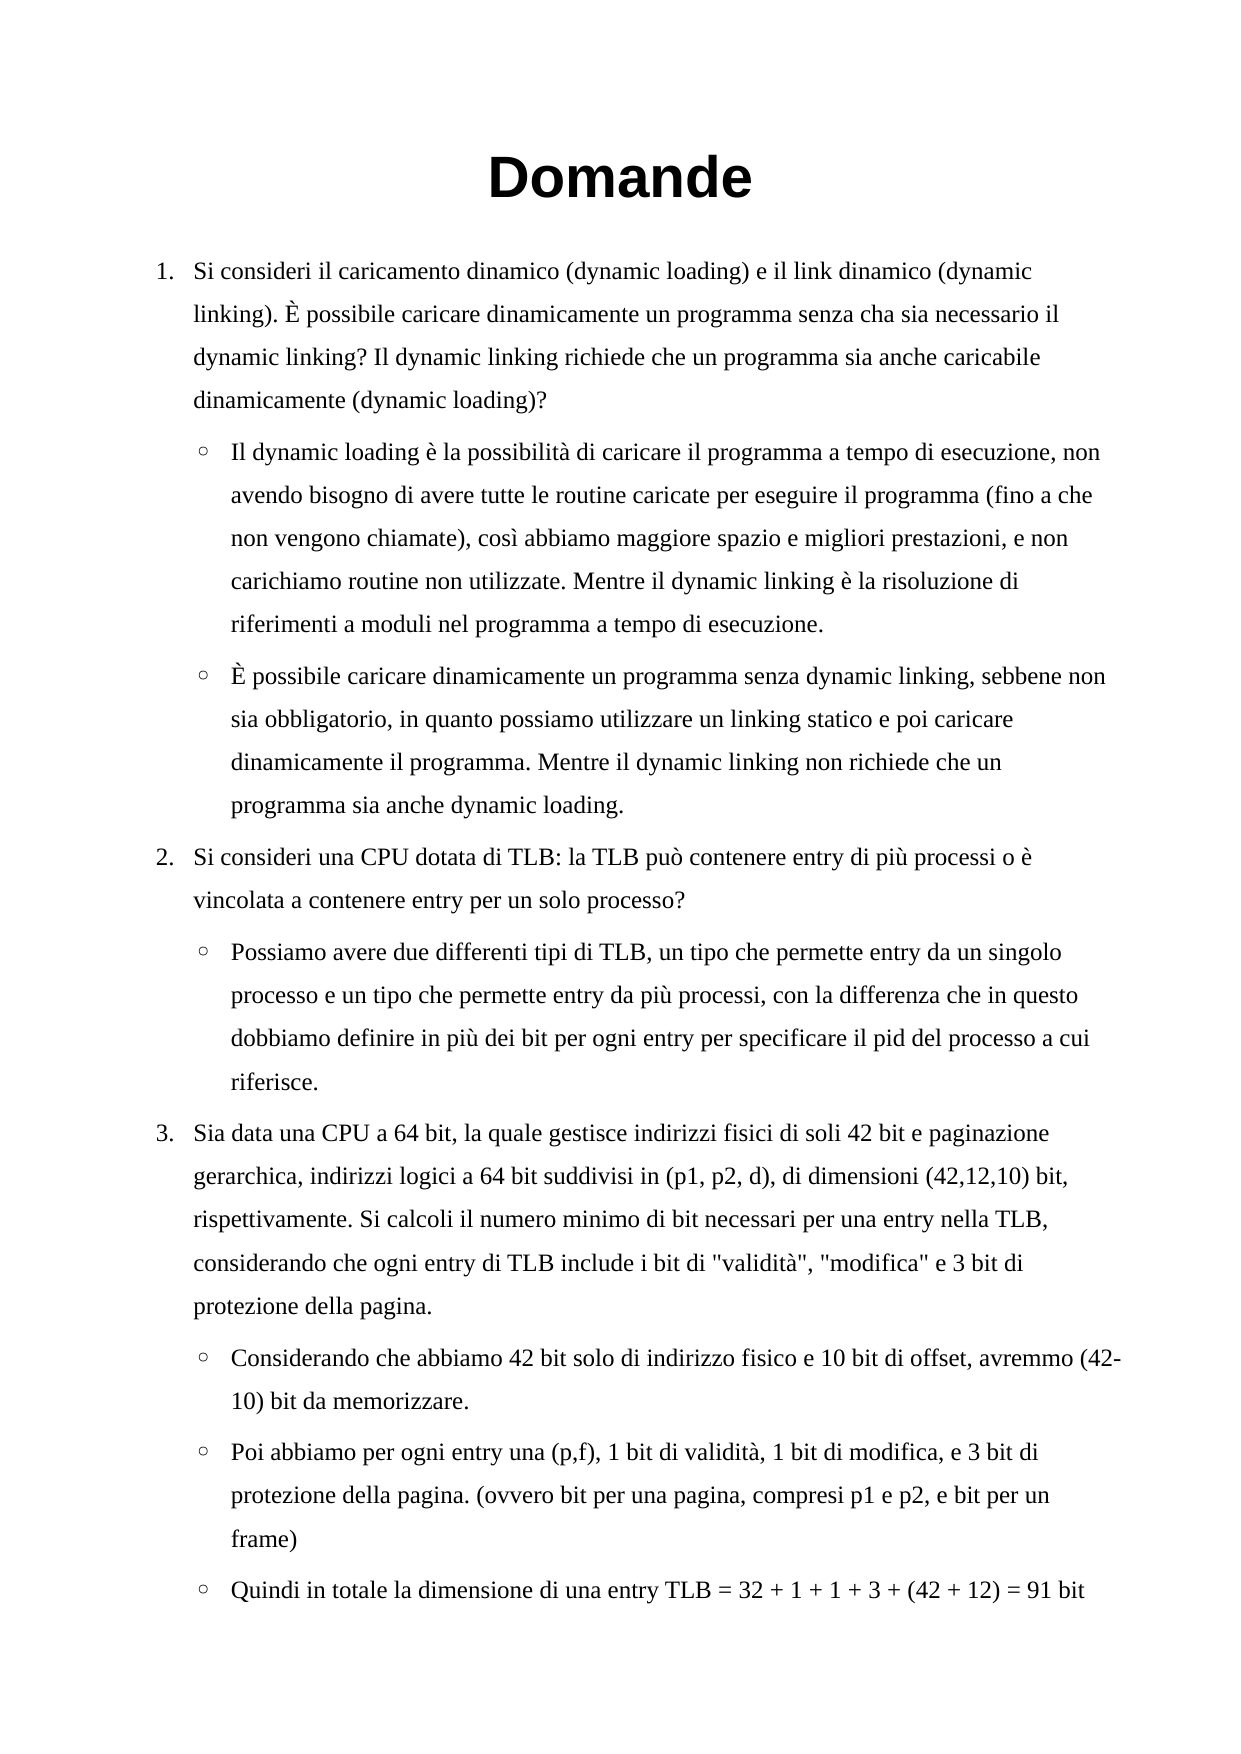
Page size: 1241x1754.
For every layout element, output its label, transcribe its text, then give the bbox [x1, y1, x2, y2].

list Quindi in totale la dimensione di una entry TLB = 32 + 1 + 1 + 3 + (42 + 12) = 91 bit [193, 1576, 1122, 1604]
list Si consideri il caricamento dinamico (dynamic loading) e il link dinamico (dynamic linking). È possibile caricare dinamicamente un programma senza cha sia necessario il dynamic linking? Il dynamic linking richiede che un programma sia anche caricabile dinamicamente (dynamic loading)? [156, 256, 1122, 414]
list Possiamo avere due differenti tipi di TLB, un tipo che permette entry da un singolo processo e un tipo che permette entry da più processi, con la differenza che in questo dobbiamo definire in più dei bit per ogni entry per specificare il pid del processo a cui riferisce. [193, 937, 1122, 1095]
list Considerando che abbiamo 42 bit solo di indirizzo fisico e 10 bit di offset, avremmo (42-10) bit da memorizzare. [193, 1343, 1122, 1414]
title Domande [118, 143, 1122, 210]
list Poi abbiamo per ogni entry una (p,f), 1 bit di validità, 1 bit di modifica, e 3 bit di protezione della pagina. (ovvero bit per una pagina, compresi p1 e p2, e bit per un frame) [193, 1437, 1122, 1552]
list Si consideri una CPU dotata di TLB: la TLB può contenere entry di più processi o è vincolata a contenere entry per un solo processo? [156, 842, 1122, 914]
list Il dynamic loading è la possibilità di caricare il programma a tempo di esecuzione, non avendo bisogno di avere tutte le routine caricate per eseguire il programma (fino a che non vengono chiamate), così abbiamo maggiore spazio e migliori prestazioni, e non carichiamo routine non utilizzate. Mentre il dynamic linking è la risoluzione di riferimenti a moduli nel programma a tempo di esecuzione. [193, 437, 1122, 638]
list È possibile caricare dinamicamente un programma senza dynamic linking, sebbene non sia obbligatorio, in quanto possiamo utilizzare un linking statico e poi caricare dinamicamente il programma. Mentre il dynamic linking non richiede che un programma sia anche dynamic loading. [193, 661, 1122, 819]
list Sia data una CPU a 64 bit, la quale gestisce indirizzi fisici di soli 42 bit e paginazione gerarchica, indirizzi logici a 64 bit suddivisi in (p1, p2, d), di dimensioni (42,12,10) bit, rispettivamente. Si calcoli il numero minimo di bit necessari per una entry nella TLB, considerando che ogni entry di TLB include i bit di "validità", "modifica" e 3 bit di protezione della pagina. [156, 1118, 1122, 1319]
